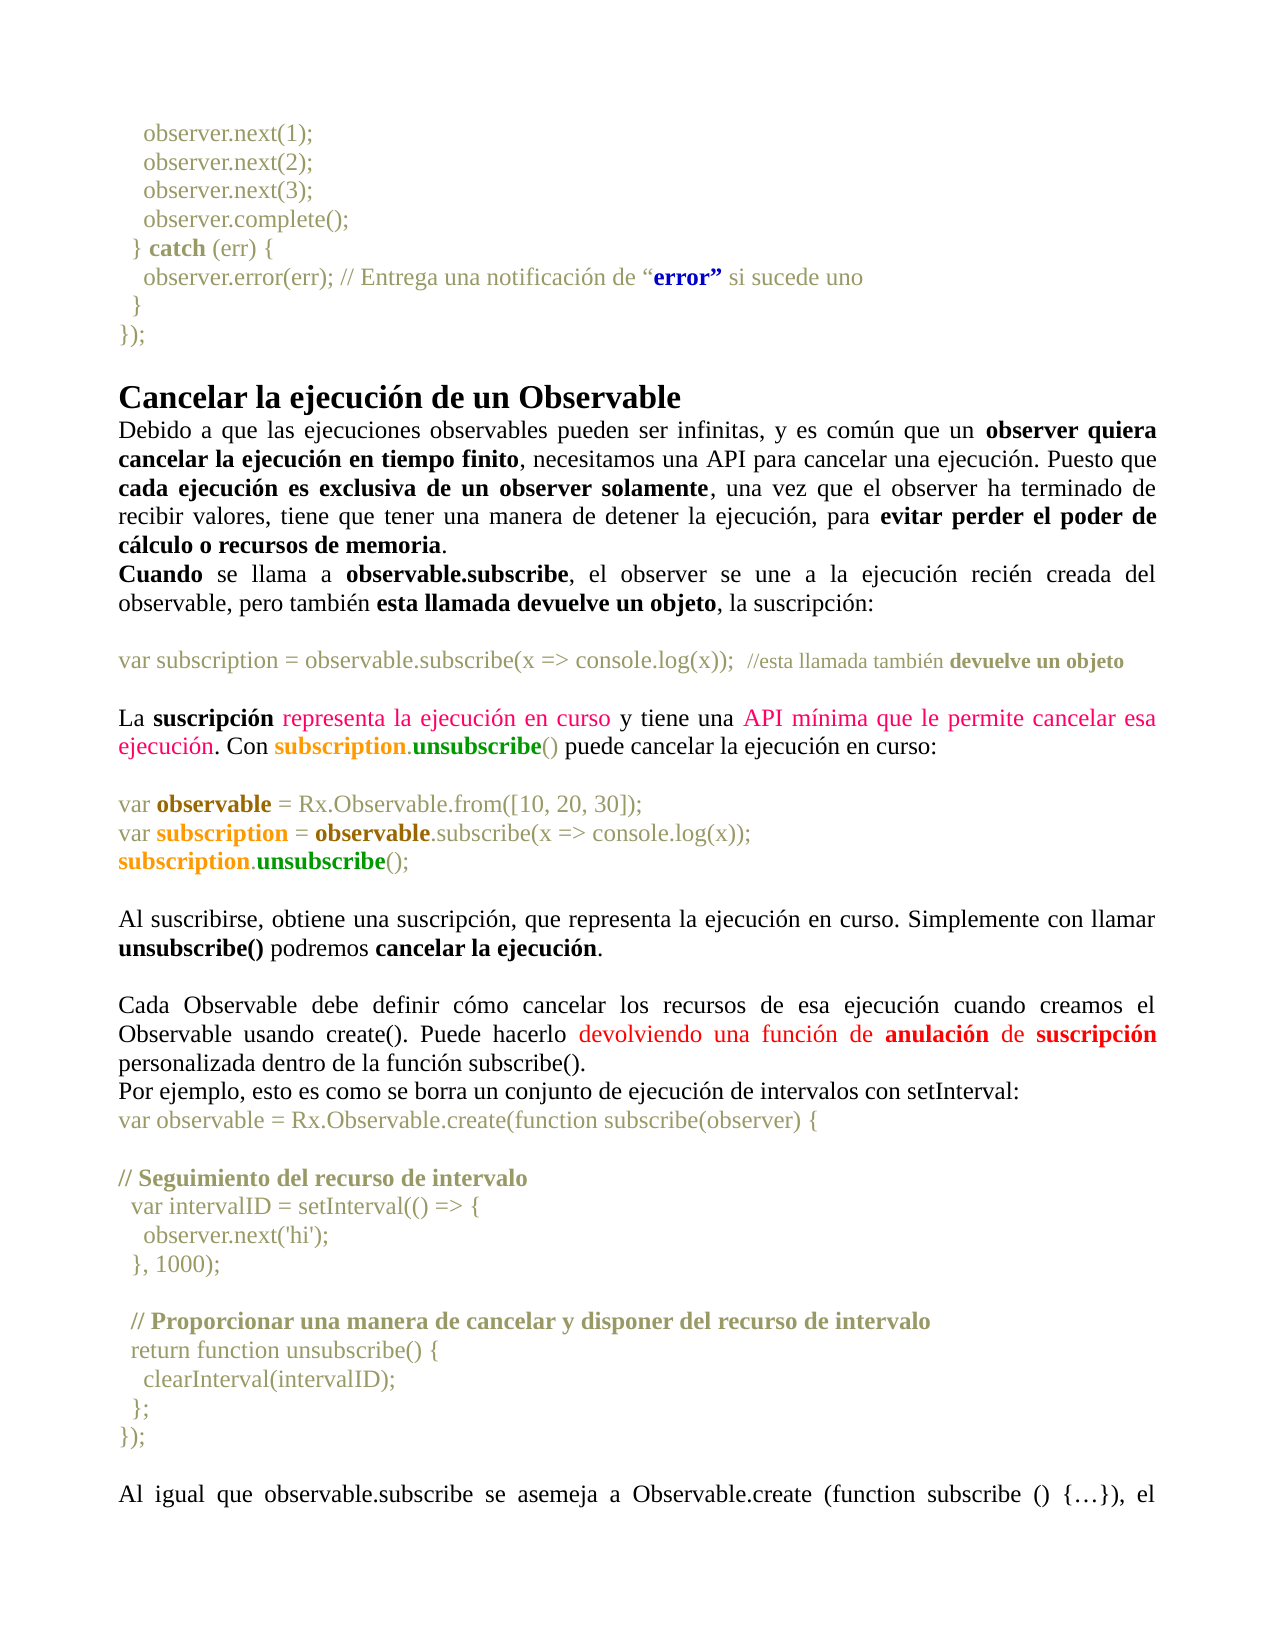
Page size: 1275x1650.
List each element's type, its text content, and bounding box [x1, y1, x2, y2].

text clearInterval(intervalID); [118, 1364, 1157, 1393]
text Debido a que las ejecuciones observables pueden ser infinitas, y es común que un observer quiera cancelar la ejecución en tiempo finito, necesitamos una API para cancelar una ejecución. Puesto que cada ejecución es exclusiva de un observer solamente, una vez que el observer ha terminado de recibir valores, tiene que tener una manera de detener la ejecución, para evitar perder el poder de cálculo o recursos de memoria. [118, 415, 1157, 559]
text }); [118, 1421, 1157, 1450]
text Cada Observable debe definir cómo cancelar los recursos de esa ejecución cuando creamos el Observable usando create(). Puede hacerlo devolviendo una función de anulación de suscripción personalizada dentro de la función subscribe(). [118, 990, 1157, 1076]
text observer.next(3); [118, 176, 1157, 204]
text }; [118, 1393, 1157, 1421]
text var subscription = observable.subscribe(x => console.log(x)); //esta llamada también devuelve un objeto [118, 645, 1157, 674]
text Al suscribirse, obtiene una suscripción, que representa la ejecución en curso. Simplemente con llamar unsubscribe() podremos cancelar la ejecución. [118, 904, 1157, 961]
text Cuando se llama a observable.subscribe, el observer se une a la ejecución recién creada del observable, pero también esta llamada devuelve un objeto, la suscripción: [118, 559, 1157, 616]
text observer.complete(); [118, 204, 1157, 233]
text return function unsubscribe() { [118, 1335, 1157, 1364]
text var subscription = observable.subscribe(x => console.log(x)); [118, 818, 1157, 846]
text var observable = Rx.Observable.from([10, 20, 30]); [118, 789, 1157, 818]
text subscription.unsubscribe(); [118, 846, 1157, 875]
text }, 1000); [118, 1249, 1157, 1278]
text } catch (err) { [118, 233, 1157, 262]
text var intervalID = setInterval(() => { [118, 1191, 1157, 1220]
text Por ejemplo, esto es como se borra un conjunto de ejecución de intervalos con setInterval: [118, 1076, 1157, 1105]
text observer.next('hi'); [118, 1220, 1157, 1249]
text } [118, 291, 1157, 319]
text // Seguimiento del recurso de intervalo [118, 1163, 1157, 1191]
text }); [118, 319, 1157, 348]
text La suscripción representa la ejecución en curso y tiene una API mínima que le permite cancelar esa ejecución. Con subscription.unsubscribe() puede cancelar la ejecución en curso: [118, 703, 1157, 760]
text var observable = Rx.Observable.create(function subscribe(observer) { [118, 1105, 1157, 1134]
text observer.next(1); [118, 118, 1157, 147]
text Al igual que observable.subscribe se asemeja a Observable.create (function subscribe () {…}), el [118, 1479, 1157, 1508]
text observer.error(err); // Entrega una notificación de “error” si sucede uno [118, 262, 1157, 291]
text Cancelar la ejecución de un Observable [118, 377, 1157, 415]
text // Proporcionar una manera de cancelar y disponer del recurso de intervalo [118, 1306, 1157, 1335]
text observer.next(2); [118, 147, 1157, 176]
